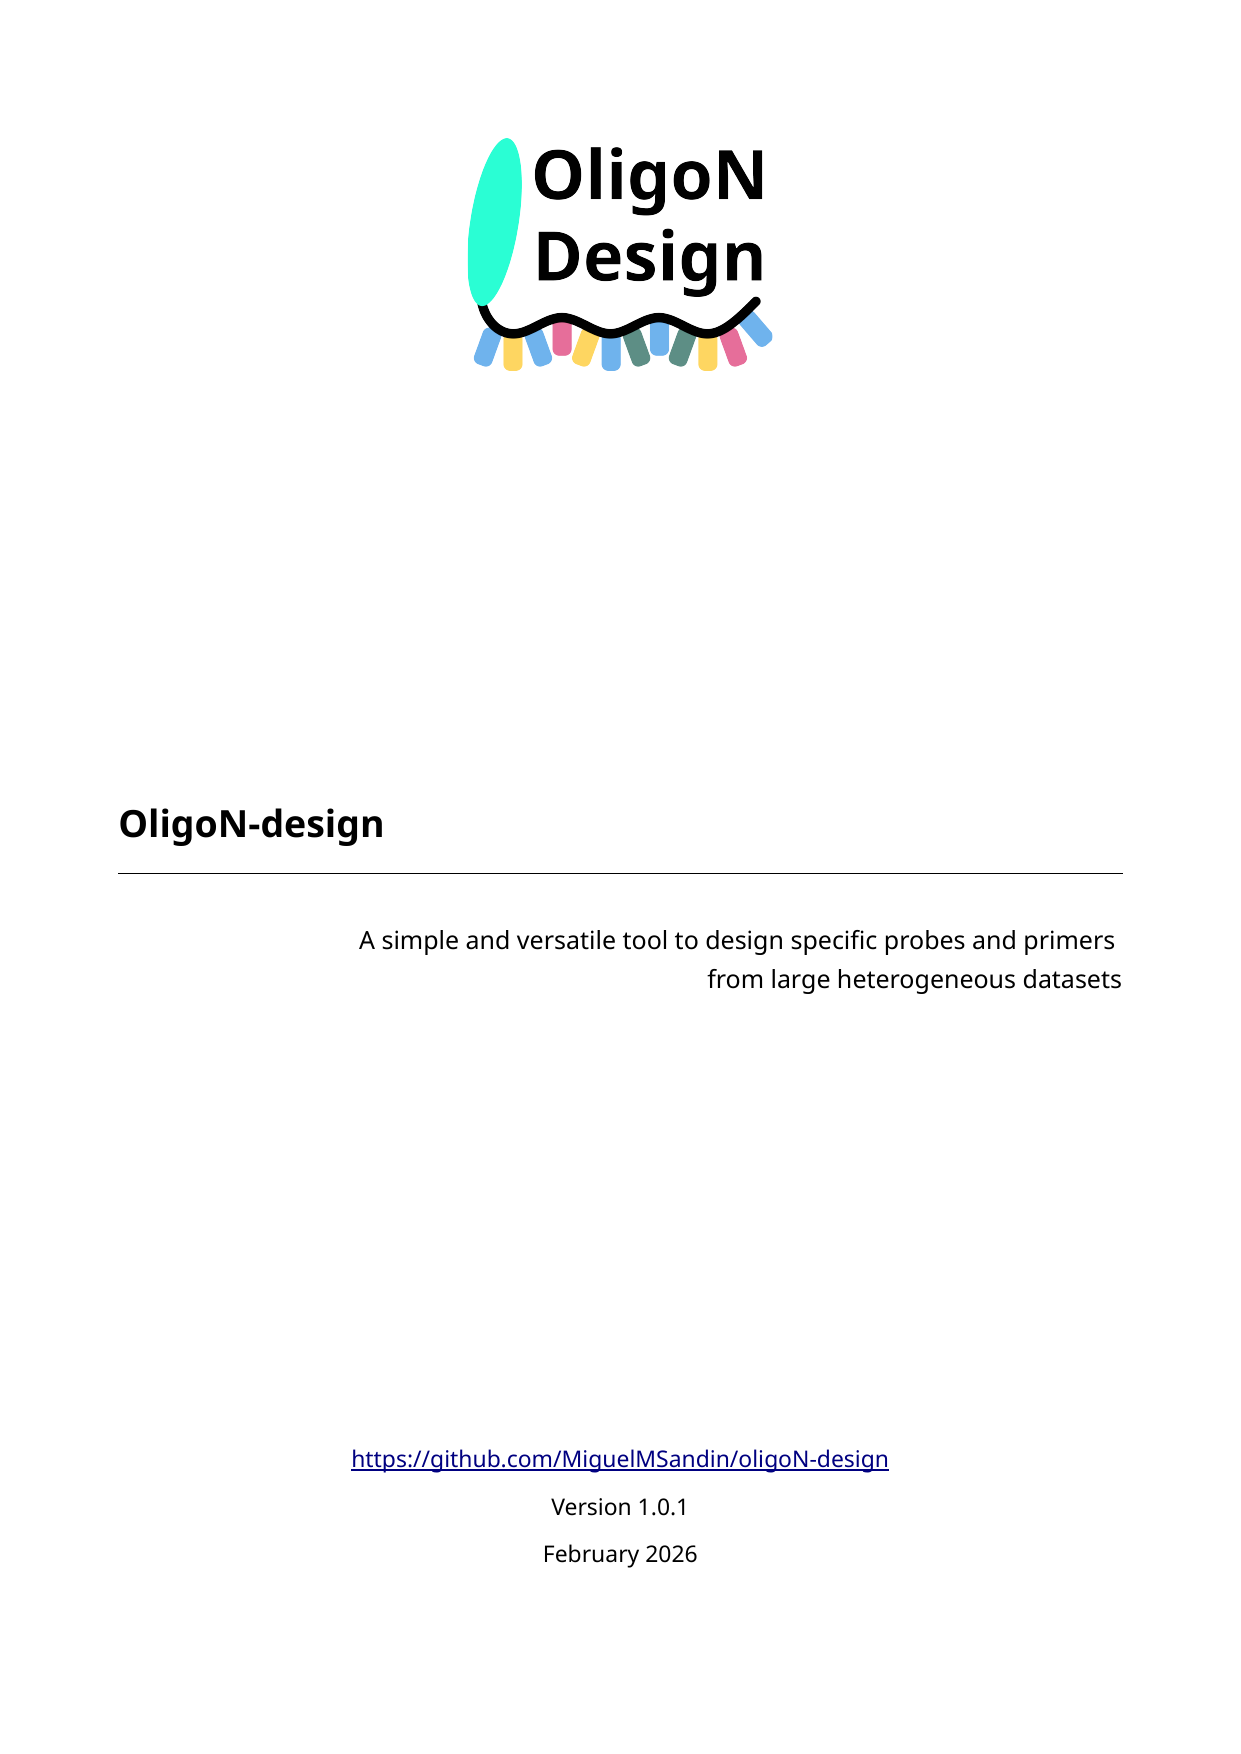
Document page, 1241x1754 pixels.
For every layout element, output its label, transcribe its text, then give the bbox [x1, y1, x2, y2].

subtitle A simple and versatile tool to design specific probes and primers from large heterogeneous datasets [118, 922, 1122, 996]
text Version 1.0.1 [118, 1490, 1122, 1522]
title OligoN-design [118, 797, 1122, 848]
text February 2026 [118, 1538, 1122, 1569]
picture [467, 138, 773, 371]
text https://github.com/MiguelMSandin/oligoN-design [118, 1443, 1122, 1474]
